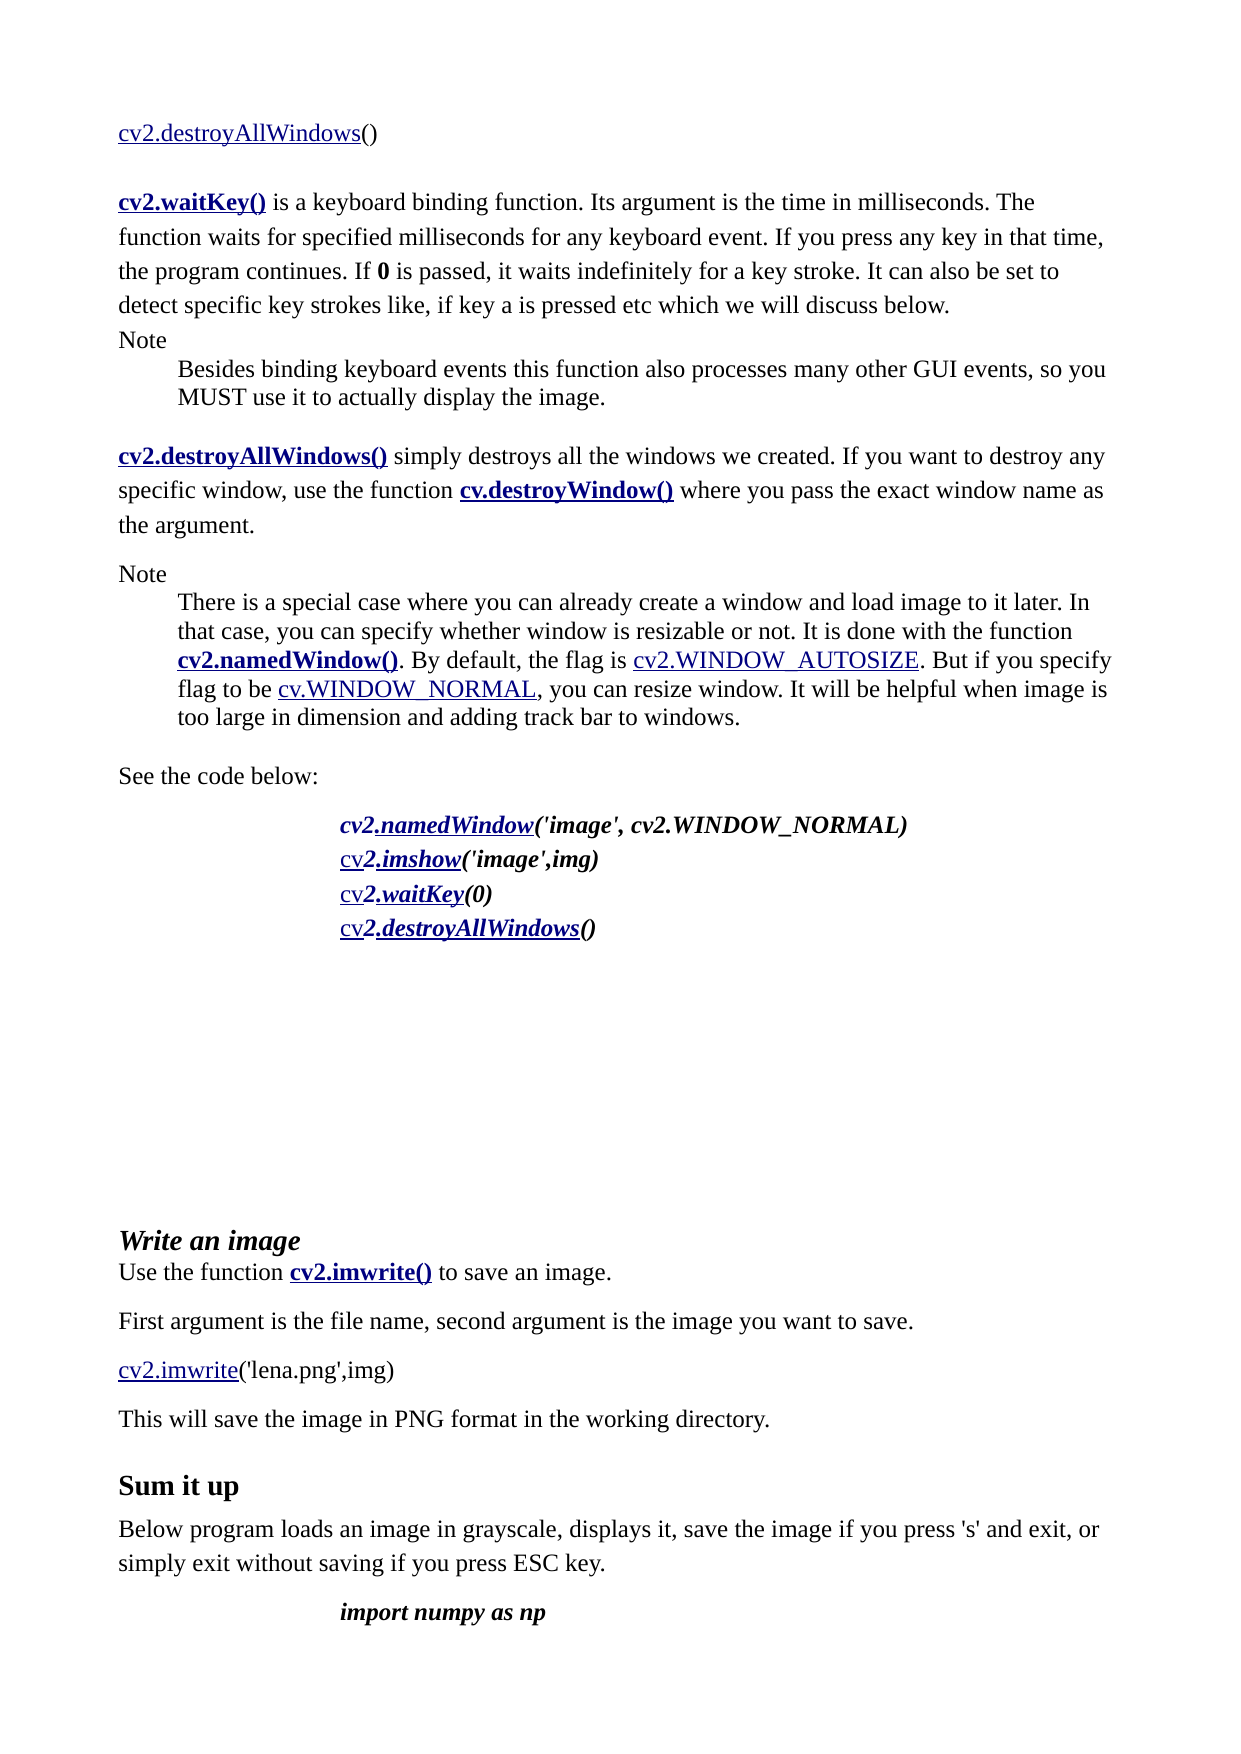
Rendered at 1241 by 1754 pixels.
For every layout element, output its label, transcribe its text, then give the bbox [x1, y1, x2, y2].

text cv2.imwrite('lena.png',img) [118, 1355, 1122, 1384]
text cv2.namedWindow('image', cv2.WINDOW_NORMAL) [118, 810, 1122, 838]
text cv2.imshow('image',img) [118, 844, 1122, 873]
text See the code below: [118, 761, 1122, 789]
text cv2.destroyAllWindows() [118, 913, 1122, 942]
text cv2.waitKey(0) [118, 879, 1122, 907]
list Besides binding keyboard events this function also processes many other GUI events, so you MUST use it to actually display the image. [177, 354, 1122, 411]
list There is a special case where you can already create a window and load image to it later. In that case, you can specify whether window is resizable or not. It is done with the function cv2.namedWindow(). By default, the flag is cv2.WINDOW_AUTOSIZE. But if you specify flag to be cv.WINDOW_NORMAL, you can resize window. It will be helpful when image is too large in dimension and adding track bar to windows. [177, 587, 1122, 731]
text First argument is the file name, second argument is the image you want to save. [118, 1306, 1122, 1335]
subtitle Write an image [118, 1223, 1122, 1257]
subtitle Sum it up [118, 1468, 1122, 1501]
text import numpy as np [118, 1597, 1122, 1626]
text cv2.destroyAllWindows() simply destroys all the windows we created. If you want to destroy any specific window, use the function cv.destroyWindow() where you pass the exact window name as the argument. [118, 441, 1122, 538]
text This will save the image in PNG format in the working directory. [118, 1404, 1122, 1433]
subtitle Note [118, 559, 1122, 587]
subtitle Note [118, 325, 1122, 354]
text cv2.destroyAllWindows() [118, 118, 1122, 147]
text Use the function cv2.imwrite() to save an image. [118, 1257, 1122, 1286]
text cv2.waitKey() is a keyboard binding function. Its argument is the time in milliseconds. The function waits for specified milliseconds for any keyboard event. If you press any key in that time, the program continues. If 0 is passed, it waits indefinitely for a key stroke. It can also be set to detect specific key strokes like, if key a is pressed etc which we will discuss below. [118, 187, 1122, 319]
text Below program loads an image in grayscale, displays it, save the image if you press 's' and exit, or simply exit without saving if you press ESC key. [118, 1514, 1122, 1577]
